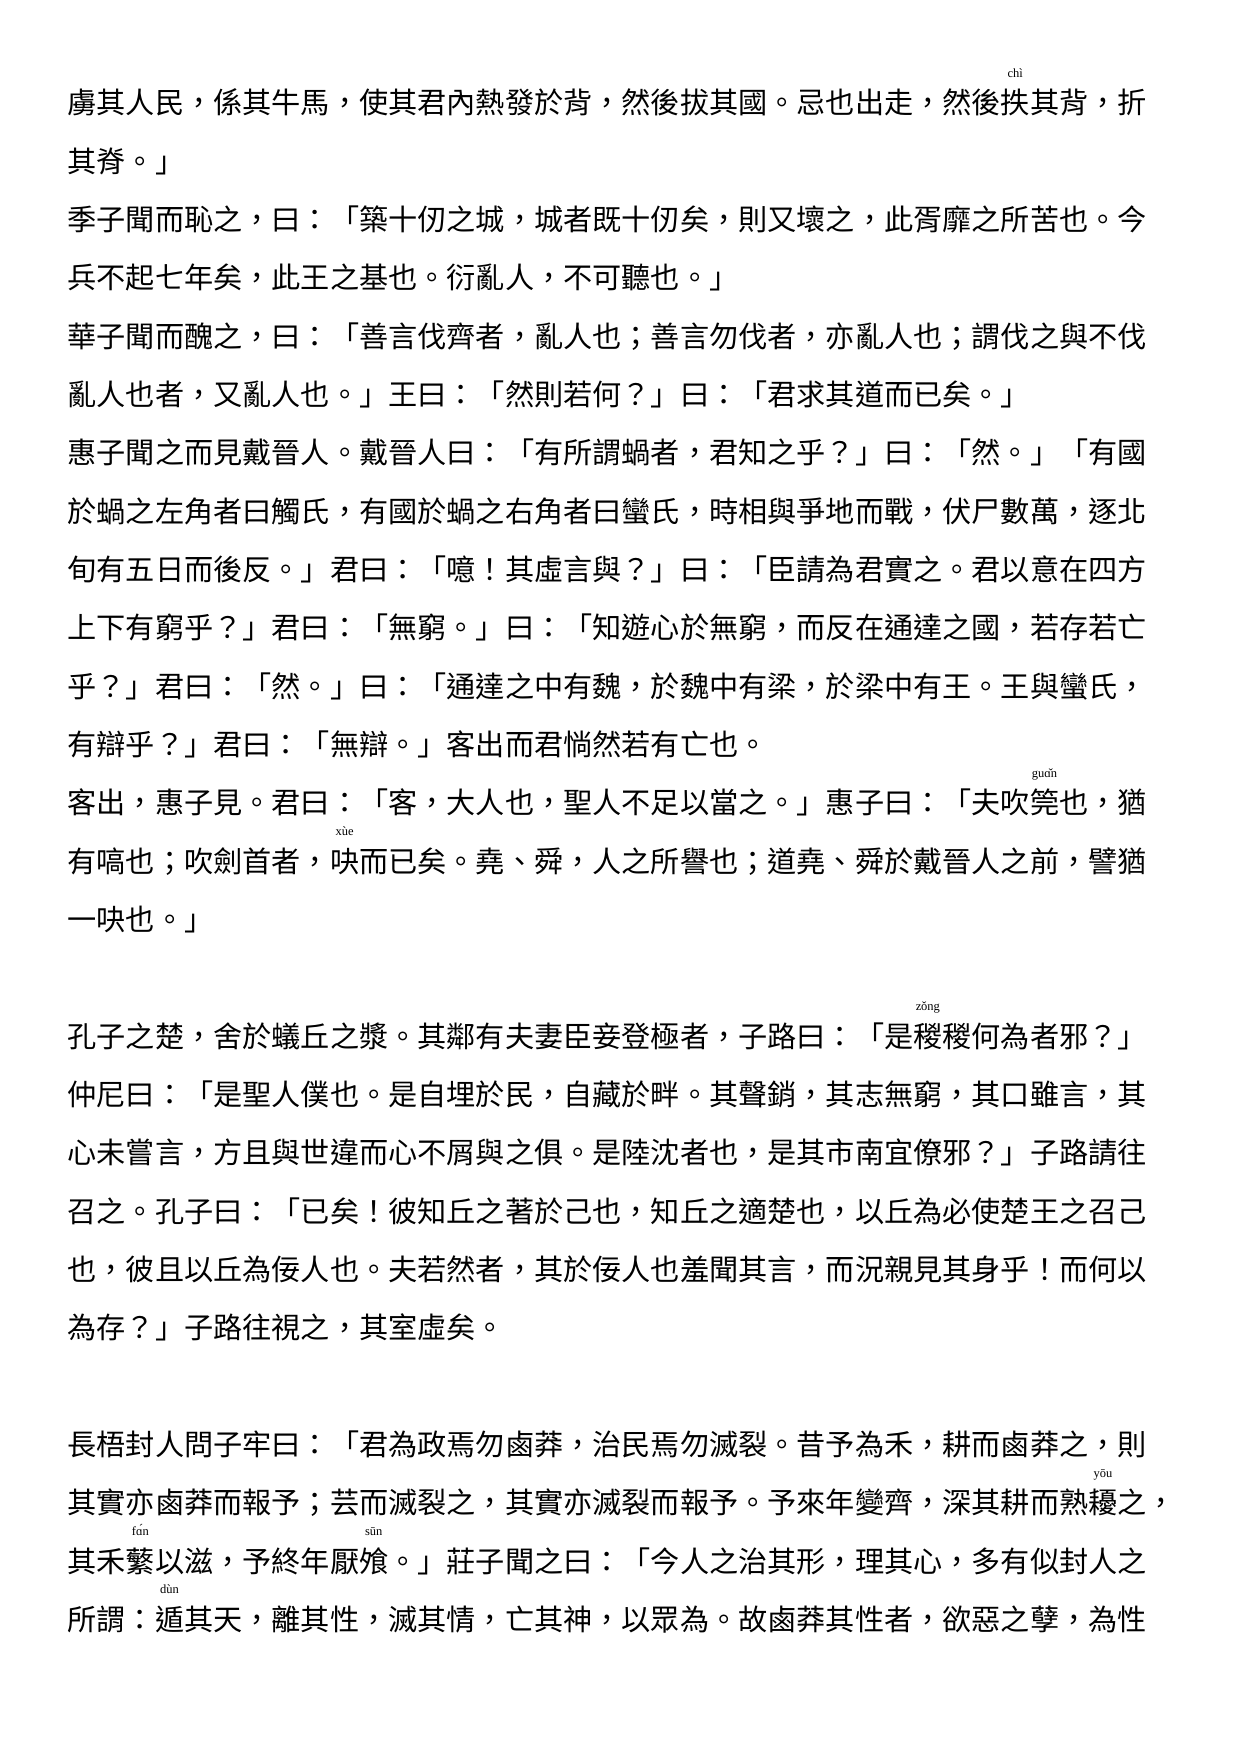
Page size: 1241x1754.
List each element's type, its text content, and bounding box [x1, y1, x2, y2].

text 惠子聞之而見戴晉人。戴晉人曰：「有所謂蝸者，君知之乎？」曰：「然。」「有國於蝸之左角者曰觸氏，有國於蝸之右角者曰蠻氏，時相與爭地而戰，伏尸數萬，逐北旬有五日而後反。」君曰：「噫！其虛言與？」曰：「臣請為君實之。君以意在四方上下有窮乎？」君曰：「無窮。」曰：「知遊心於無窮，而反在通達之國，若存若亡乎？」君曰：「然。」曰：「通達之中有魏，於魏中有梁，於梁中有王。王與蠻氏，有辯乎？」君曰：「無辯。」客出而君惝然若有亡也。 [67, 417, 1173, 767]
text 季子聞而恥之，曰：「築十仞之城，城者既十仞矣，則又壞之，此胥靡之所苦也。今兵不起七年矣，此王之基也。衍亂人，不可聽也。」 [67, 184, 1173, 301]
text 長梧封人問子牢曰：「君為政焉勿鹵莽，治民焉勿滅裂。昔予為禾，耕而鹵莽之，則其實亦鹵莽而報予；芸而滅裂之，其實亦滅裂而報予。予來年變齊，深其耕而熟耰yōu之，其禾蘩fɑ́n以滋，予終年厭飧sūn。」莊子聞之曰：「今人之治其形，理其心，多有似封人之所謂：遁dùn其天，離其性，滅其情，亡其神，以眾為。故鹵莽其性者，欲惡之孽，為性萑葦蒹葭，始萌以扶吾形，尋擢zhuó吾性，並潰漏發，不擇所出，漂疽jū疥癕yōng，內熱溲sǒu膏是也。」 [67, 1409, 1173, 1642]
text 孔子之楚，舍於蟻丘之漿。其鄰有夫妻臣妾登極者，子路曰：「是稯zǒng稯何為者邪？」仲尼曰：「是聖人僕也。是自埋於民，自藏於畔。其聲銷，其志無窮，其口雖言，其心未嘗言，方且與世違而心不屑與之俱。是陸沈者也，是其市南宜僚邪？」子路請往召之。孔子曰：「已矣！彼知丘之著於己也，知丘之適楚也，以丘為必使楚王之召己也，彼且以丘為佞人也。夫若然者，其於佞人也羞聞其言，而況親見其身乎！而何以為存？」子路往視之，其室虛矣。 [67, 1001, 1173, 1351]
text 華子聞而醜之，曰：「善言伐齊者，亂人也；善言勿伐者，亦亂人也；謂伐之與不伐亂人也者，又亂人也。」王曰：「然則若何？」曰：「君求其道而已矣。」 [67, 301, 1173, 417]
text 犀首聞而恥之，曰：「君為萬乘之君也，而以匹夫從讎chóu！衍請受甲二十萬，為君攻之，虜其人民，係其牛馬，使其君內熱發於背，然後拔其國。忌也出走，然後抶chì其背，折其脊。」 [67, 67, 1173, 184]
text 客出，惠子見。君曰：「客，大人也，聖人不足以當之。」惠子曰：「夫吹筦guɑ̌n也，猶有嗃也；吹劍首者，吷xùe而已矣。堯、舜，人之所譽也；道堯、舜於戴晉人之前，譬猶一吷也。」 [67, 767, 1173, 942]
